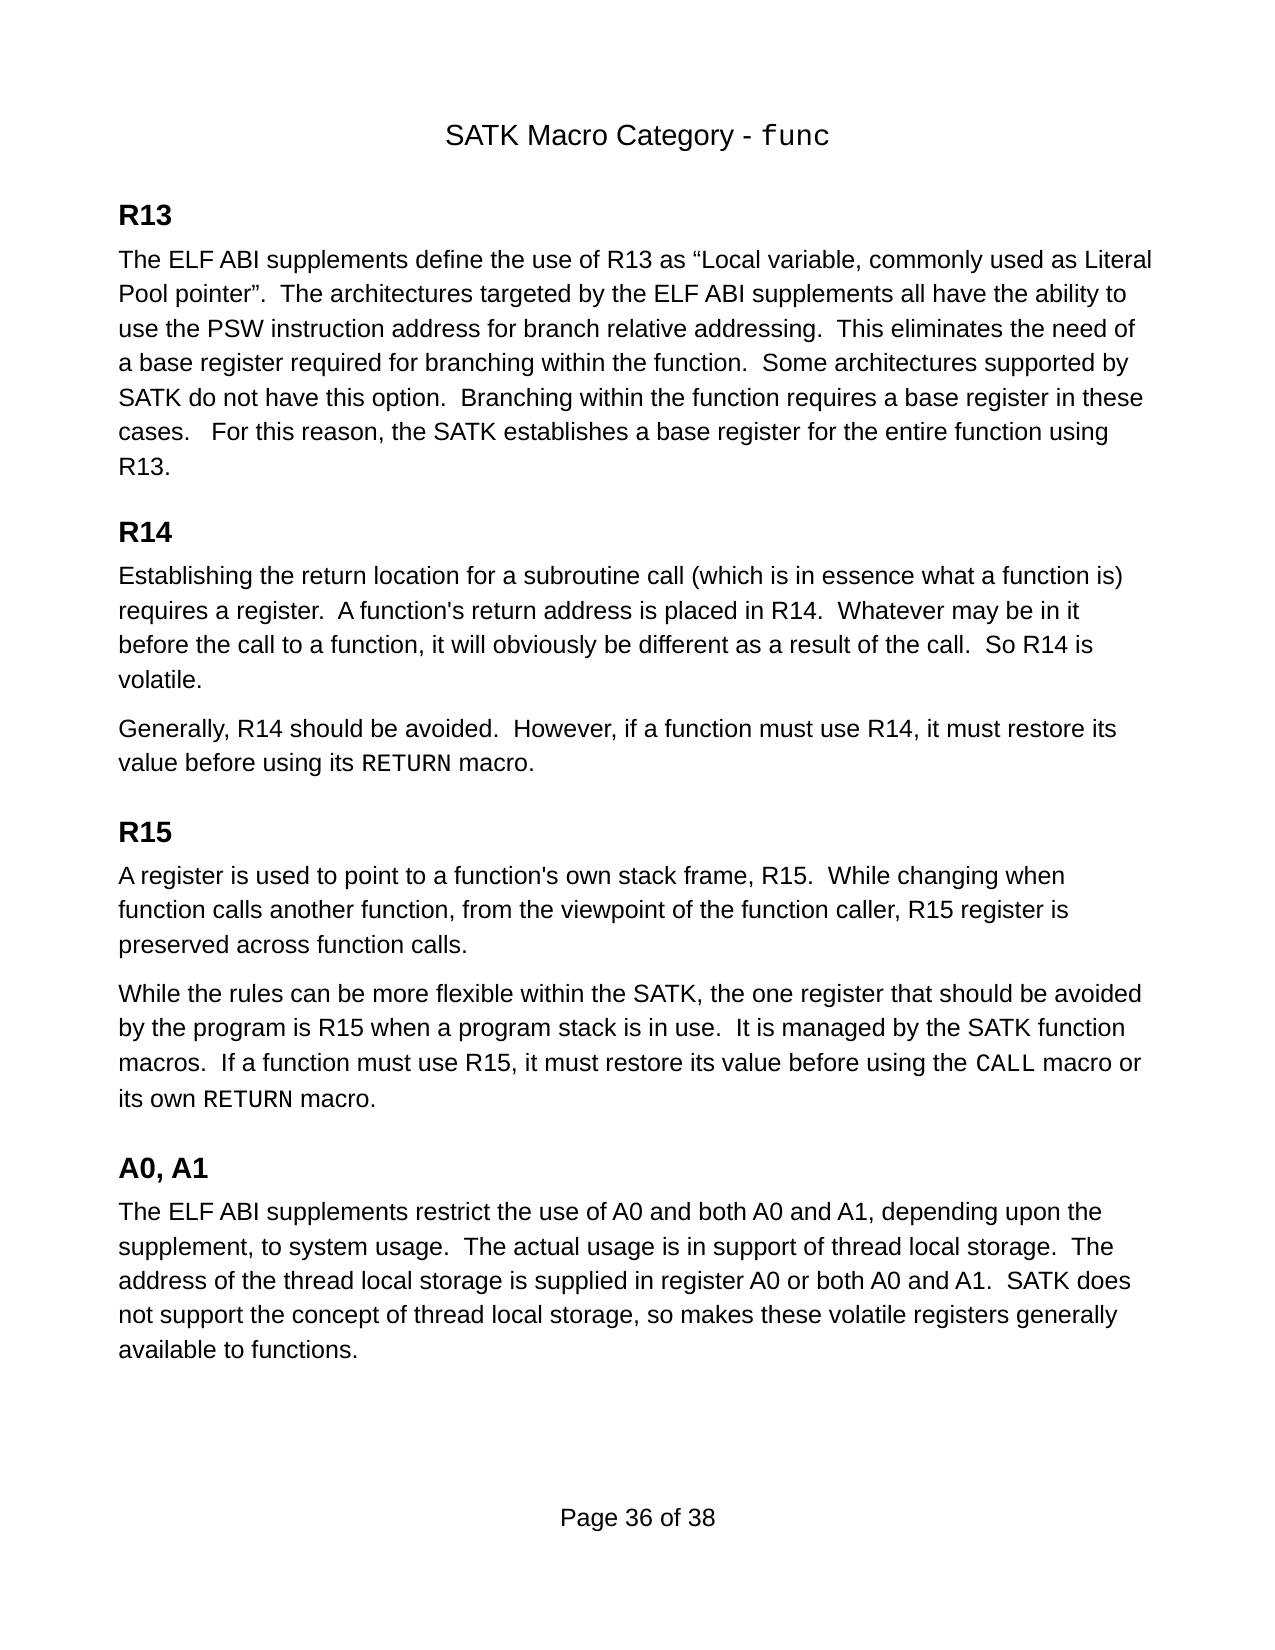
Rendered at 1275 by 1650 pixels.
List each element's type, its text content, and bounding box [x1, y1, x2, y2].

text While the rules can be more flexible within the SATK, the one register that should be avoided by the program is R15 when a program stack is in use. It is managed by the SATK function macros. If a function must use R15, it must restore its value before using the CALL macro or its own RETURN macro. [118, 979, 1157, 1115]
text A register is used to point to a function's own stack frame, R15. While changing when function calls another function, from the viewpoint of the function caller, R15 register is preserved across function calls. [118, 861, 1157, 958]
text The ELF ABI supplements define the use of R13 as “Local variable, commonly used as Literal Pool pointer”. The architectures targeted by the ELF ABI supplements all have the ability to use the PSW instruction address for branch relative addressing. This eliminates the need of a base register required for branching within the function. Some architectures supported by SATK do not have this option. Branching within the function requires a base register in these cases. For this reason, the SATK establishes a base register for the entire function using R13. [118, 244, 1157, 480]
subtitle A0, A1 [118, 1151, 1157, 1184]
text Establishing the return location for a subroutine call (which is in essence what a function is) requires a register. A function's return address is placed in R14. Whatever may be in it before the call to a function, it will obviously be different as a result of the call. So R14 is volatile. [118, 561, 1157, 693]
subtitle R14 [118, 515, 1157, 549]
subtitle R13 [118, 198, 1157, 232]
subtitle R15 [118, 814, 1157, 848]
text Generally, R14 should be avoided. However, if a function must use R14, it must restore its value before using its RETURN macro. [118, 714, 1157, 779]
text The ELF ABI supplements restrict the use of A0 and both A0 and A1, depending upon the supplement, to system usage. The actual usage is in support of thread local storage. The address of the thread local storage is supplied in register A0 or both A0 and A1. SATK does not support the concept of thread local storage, so makes these volatile registers generally available to functions. [118, 1197, 1157, 1364]
